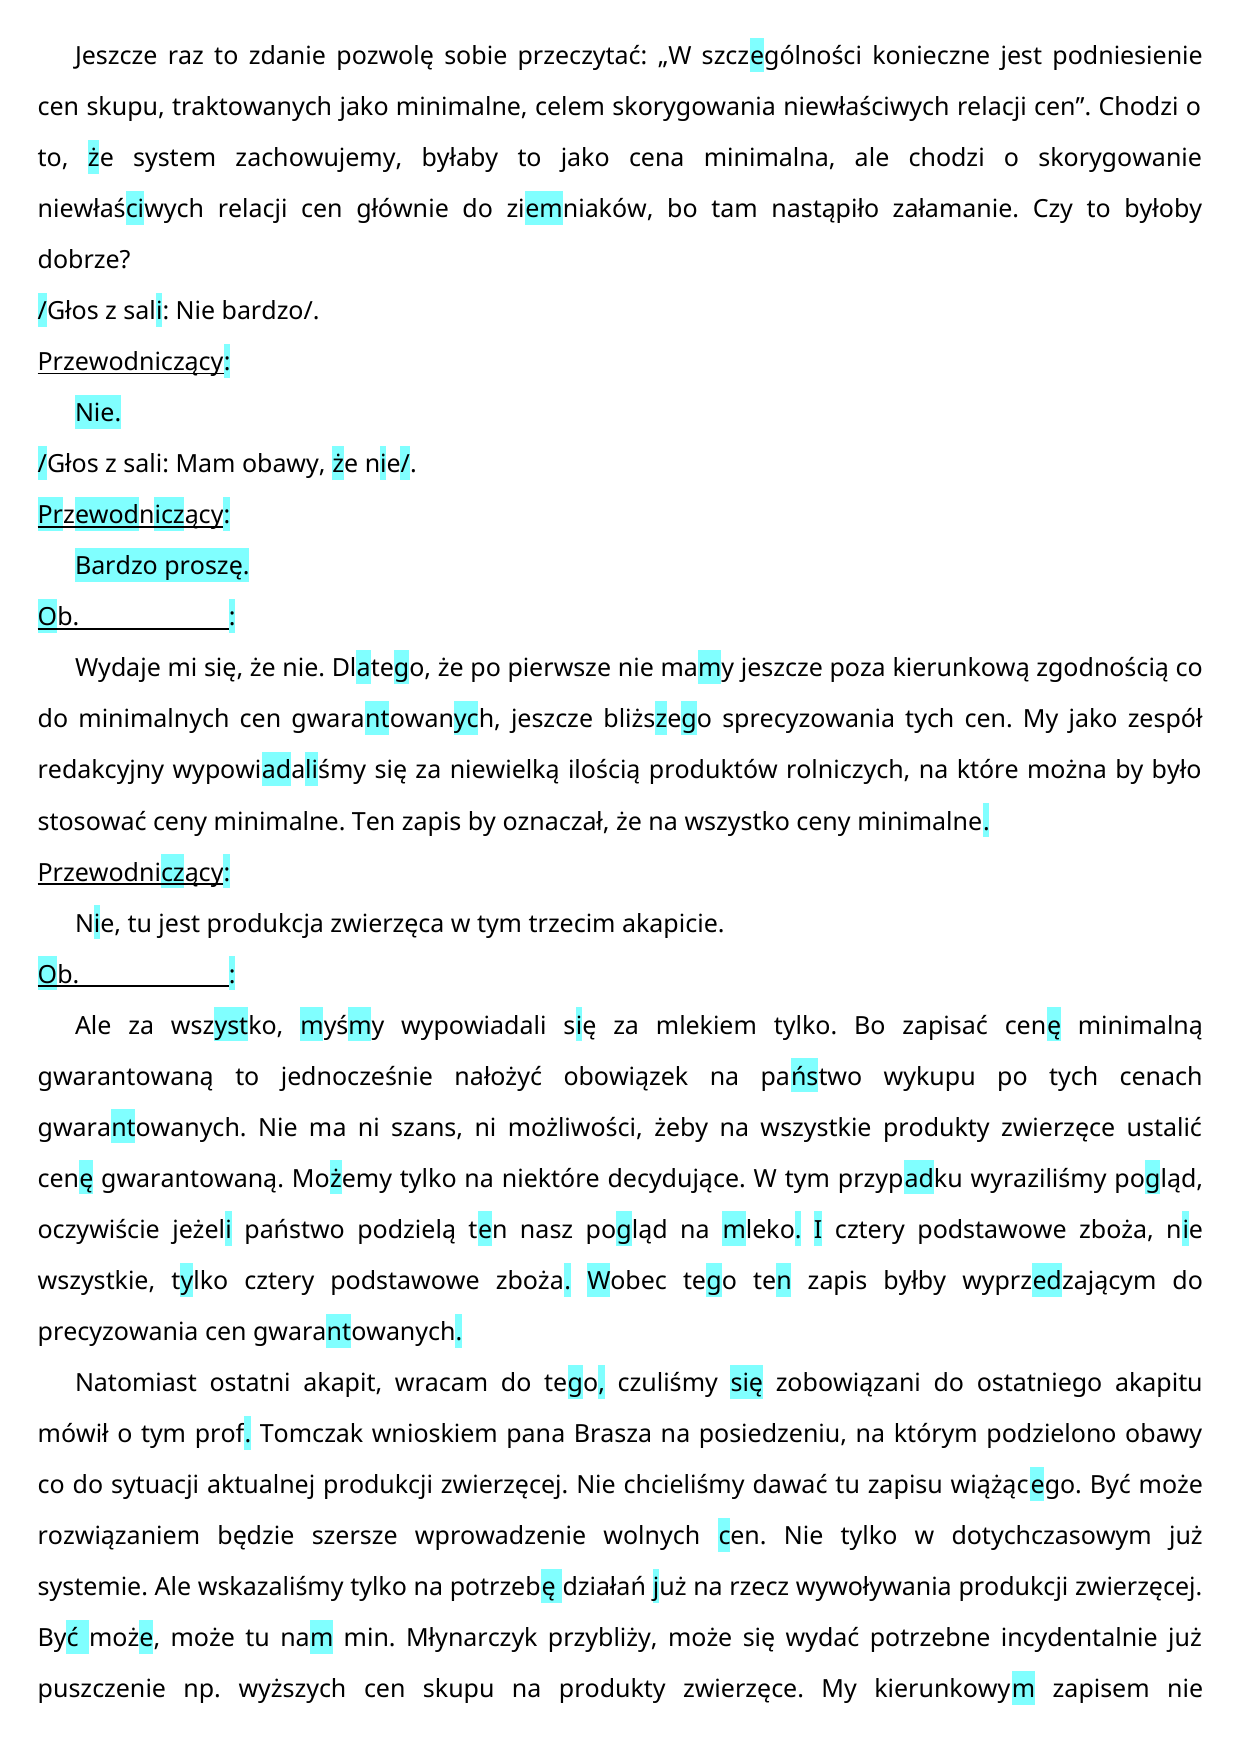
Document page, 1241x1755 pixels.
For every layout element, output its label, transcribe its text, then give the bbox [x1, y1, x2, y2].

text Przewodniczący: [37, 344, 1203, 378]
text Wydaje mi się, że nie. Dlatego, że po pierwsze nie mamy jeszcze poza kierunkową zgodnością co do minimalnych cen gwarantowanych, jeszcze bliższego sprecyzowania tych cen. My jako zespół redakcyjny wypowiadaliśmy się za niewielką ilością produktów rolniczych, na które można by było stosować ceny minimalne. Ten zapis by oznaczał, że na wszystko ceny minimalne. [37, 650, 1203, 837]
text Ob. : [37, 599, 1203, 633]
text Nie, tu jest produkcja zwierzęca w tym trzecim akapicie. [37, 905, 1203, 939]
text Natomiast ostatni akapit, wracam do tego, czuliśmy się zobowiązani do ostatniego akapitu mówił o tym prof. Tomczak wnioskiem pana Brasza na posiedzeniu, na którym podzielono obawy co do sytuacji aktualnej produkcji zwierzęcej. Nie chcieliśmy dawać tu zapisu wiążącego. Być może rozwiązaniem będzie szersze wprowadzenie wolnych cen. Nie tylko w dotychczasowym już systemie. Ale wskazaliśmy tylko na potrzebę działań już na rzecz wywoływania produkcji zwierzęcej. Być może, może tu nam min. Młynarczyk przybliży, może się wydać potrzebne incydentalnie już puszczenie np. wyższych cen skupu na produkty zwierzęce. My kierunkowym zapisem nie [37, 1364, 1203, 1705]
text /Głos z sali: Mam obawy, że nie/. [37, 446, 1203, 480]
text Bardzo proszę. [37, 548, 1203, 582]
text Ob. : [37, 956, 1203, 990]
text Przewodniczący: [37, 854, 1203, 888]
text Przewodniczący: [37, 497, 1203, 531]
text Ale za wszystko, myśmy wypowiadali się za mlekiem tylko. Bo zapisać cenę minimalną gwarantowaną to jednocześnie nałożyć obowiązek na państwo wykupu po tych cenach gwarantowanych. Nie ma ni szans, ni możliwości, żeby na wszystkie produkty zwierzęce ustalić cenę gwarantowaną. Możemy tylko na niektóre decydujące. W tym przypadku wyraziliśmy pogląd, oczywiście jeżeli państwo podzielą ten nasz pogląd na mleko. I cztery podstawowe zboża, nie wszystkie, tylko cztery podstawowe zboża. Wobec tego ten zapis byłby wyprzedzającym do precyzowania cen gwarantowanych. [37, 1007, 1203, 1348]
text Jeszcze raz to zdanie pozwolę sobie przeczytać: „W szczególności konieczne jest podniesienie cen skupu, traktowanych jako minimalne, celem skorygowania niewłaściwych relacji cen”. Chodzi o to, że system zachowujemy, byłaby to jako cena minimalna, ale chodzi o skorygowanie niewłaściwych relacji cen głównie do ziemniaków, bo tam nastąpiło załamanie. Czy to byłoby dobrze? [37, 37, 1203, 276]
text Nie. [37, 395, 1203, 429]
text /Głos z sali: Nie bardzo/. [37, 293, 1203, 327]
